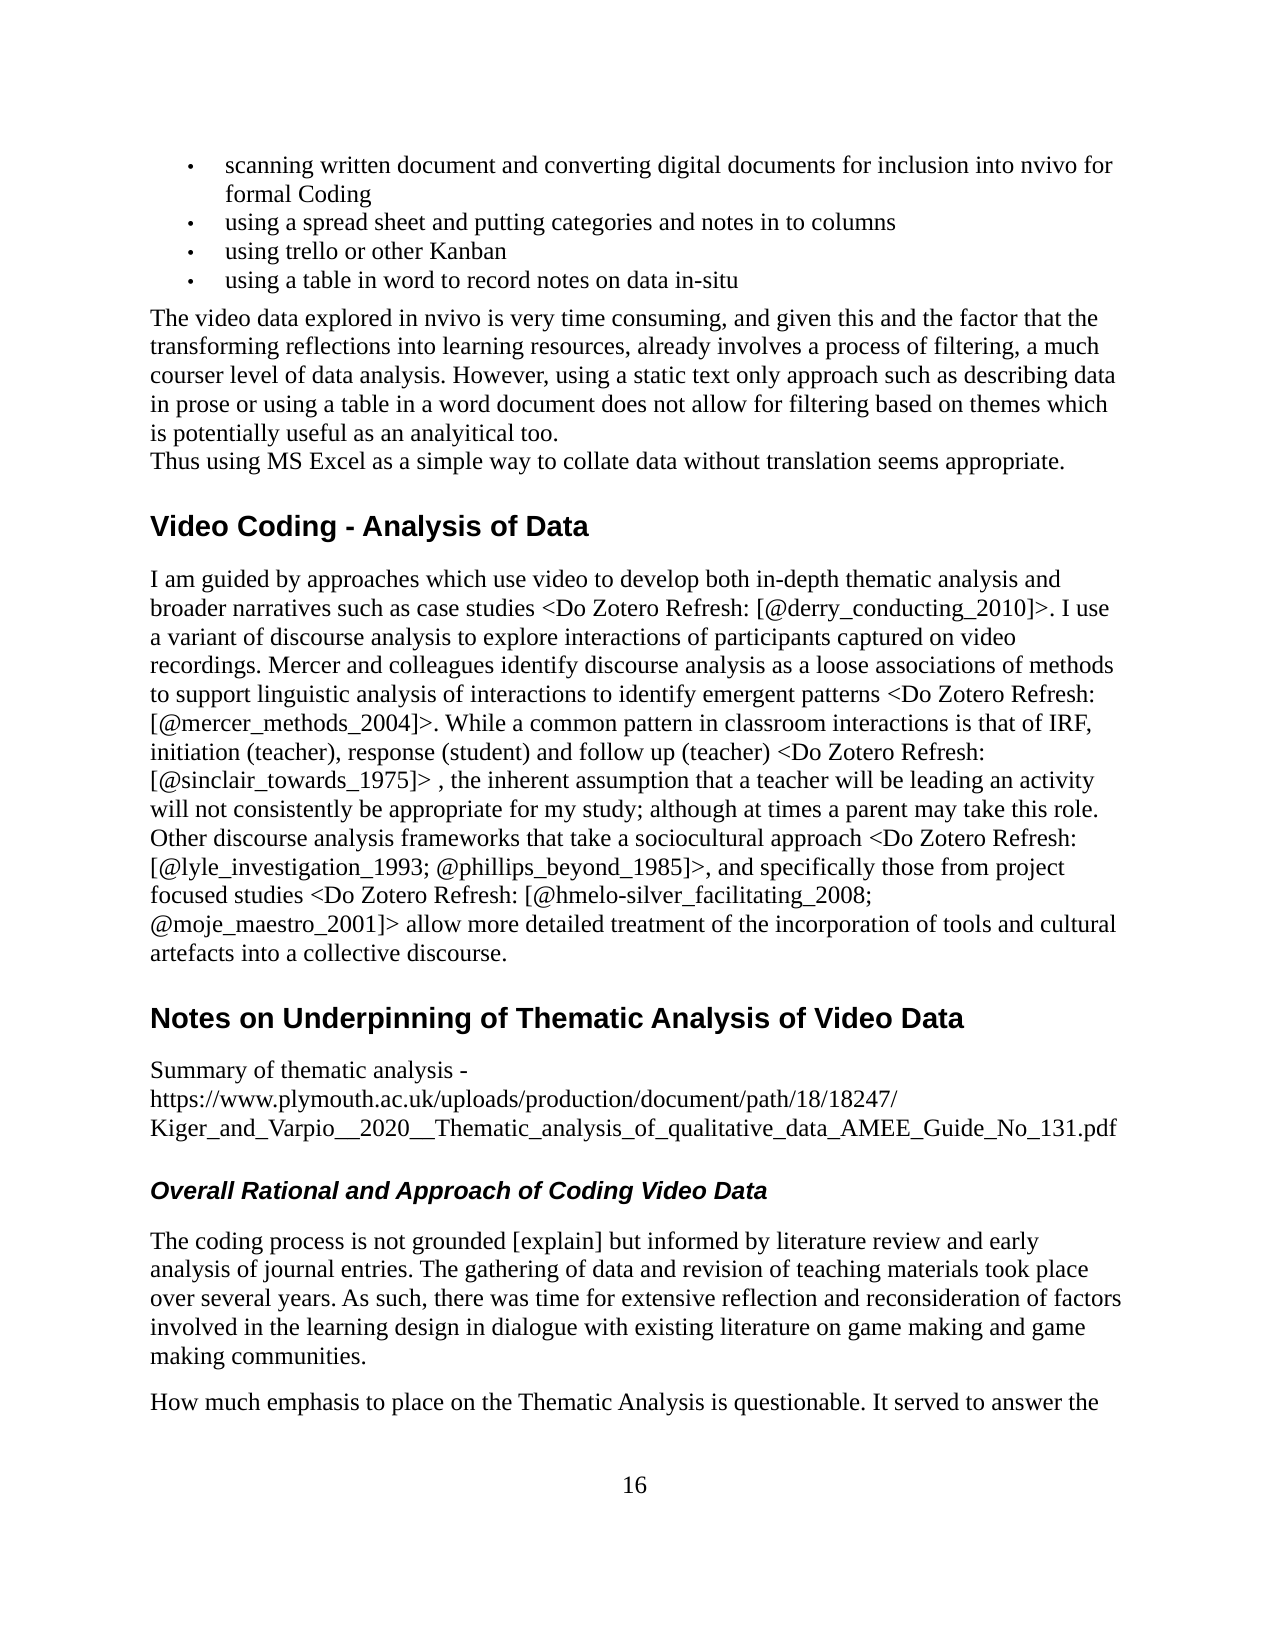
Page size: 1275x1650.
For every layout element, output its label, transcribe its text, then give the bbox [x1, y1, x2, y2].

text I am guided by approaches which use video to develop both in-depth thematic analysis and broader narratives such as case studies <Do Zotero Refresh: [@derry_conducting_2010]>. I use a variant of discourse analysis to explore interactions of participants captured on video recordings. Mercer and colleagues identify discourse analysis as a loose associations of methods to support linguistic analysis of interactions to identify emergent patterns <Do Zotero Refresh: [@mercer_methods_2004]>. While a common pattern in classroom interactions is that of IRF, initiation (teacher), response (student) and follow up (teacher) <Do Zotero Refresh: [@sinclair_towards_1975]> , the inherent assumption that a teacher will be leading an activity will not consistently be appropriate for my study; although at times a parent may take this role. Other discourse analysis frameworks that take a sociocultural approach <Do Zotero Refresh: [@lyle_investigation_1993; @phillips_beyond_1985]>, and specifically those from project focused studies <Do Zotero Refresh: [@hmelo-silver_facilitating_2008; @moje_maestro_2001]> allow more detailed treatment of the incorporation of tools and cultural artefacts into a collective discourse. [150, 564, 1125, 967]
text The coding process is not grounded [explain] but informed by literature review and early analysis of journal entries. The gathering of data and revision of teaching materials took place over several years. As such, there was time for extensive reflection and reconsideration of factors involved in the learning design in dialogue with existing literature on game making and game making communities. [150, 1226, 1125, 1369]
subtitle Video Coding - Analysis of Data [150, 509, 1125, 543]
subtitle Notes on Underpinning of Thematic Analysis of Video Data [150, 1001, 1125, 1034]
text The video data explored in nvivo is very time consuming, and given this and the factor that the transforming reflections into learning resources, already involves a process of filtering, a much courser level of data analysis. However, using a static text only approach such as describing data in prose or using a table in a word document does not allow for filtering based on themes which is potentially useful as an analyitical too. Thus using MS Excel as a simple way to collate data without translation seems appropriate. [150, 303, 1125, 475]
list scanning written document and converting digital documents for inclusion into nvivo for formal Coding [187, 150, 1125, 207]
text How much emphasis to place on the Thematic Analysis is questionable. It served to answer the [150, 1387, 1125, 1416]
list using a spread sheet and putting categories and notes in to columns [187, 207, 1125, 236]
list using a table in word to record notes on data in-situ [187, 265, 1125, 294]
list using trello or other Kanban [187, 236, 1125, 265]
subtitle Overall Rational and Approach of Coding Video Data [150, 1176, 1125, 1204]
text Summary of thematic analysis - https://www.plymouth.ac.uk/uploads/production/document/path/18/18247/Kiger_and_Varpio__2020__Thematic_analysis_of_qualitative_data_AMEE_Guide_No_131.pdf [150, 1056, 1125, 1142]
